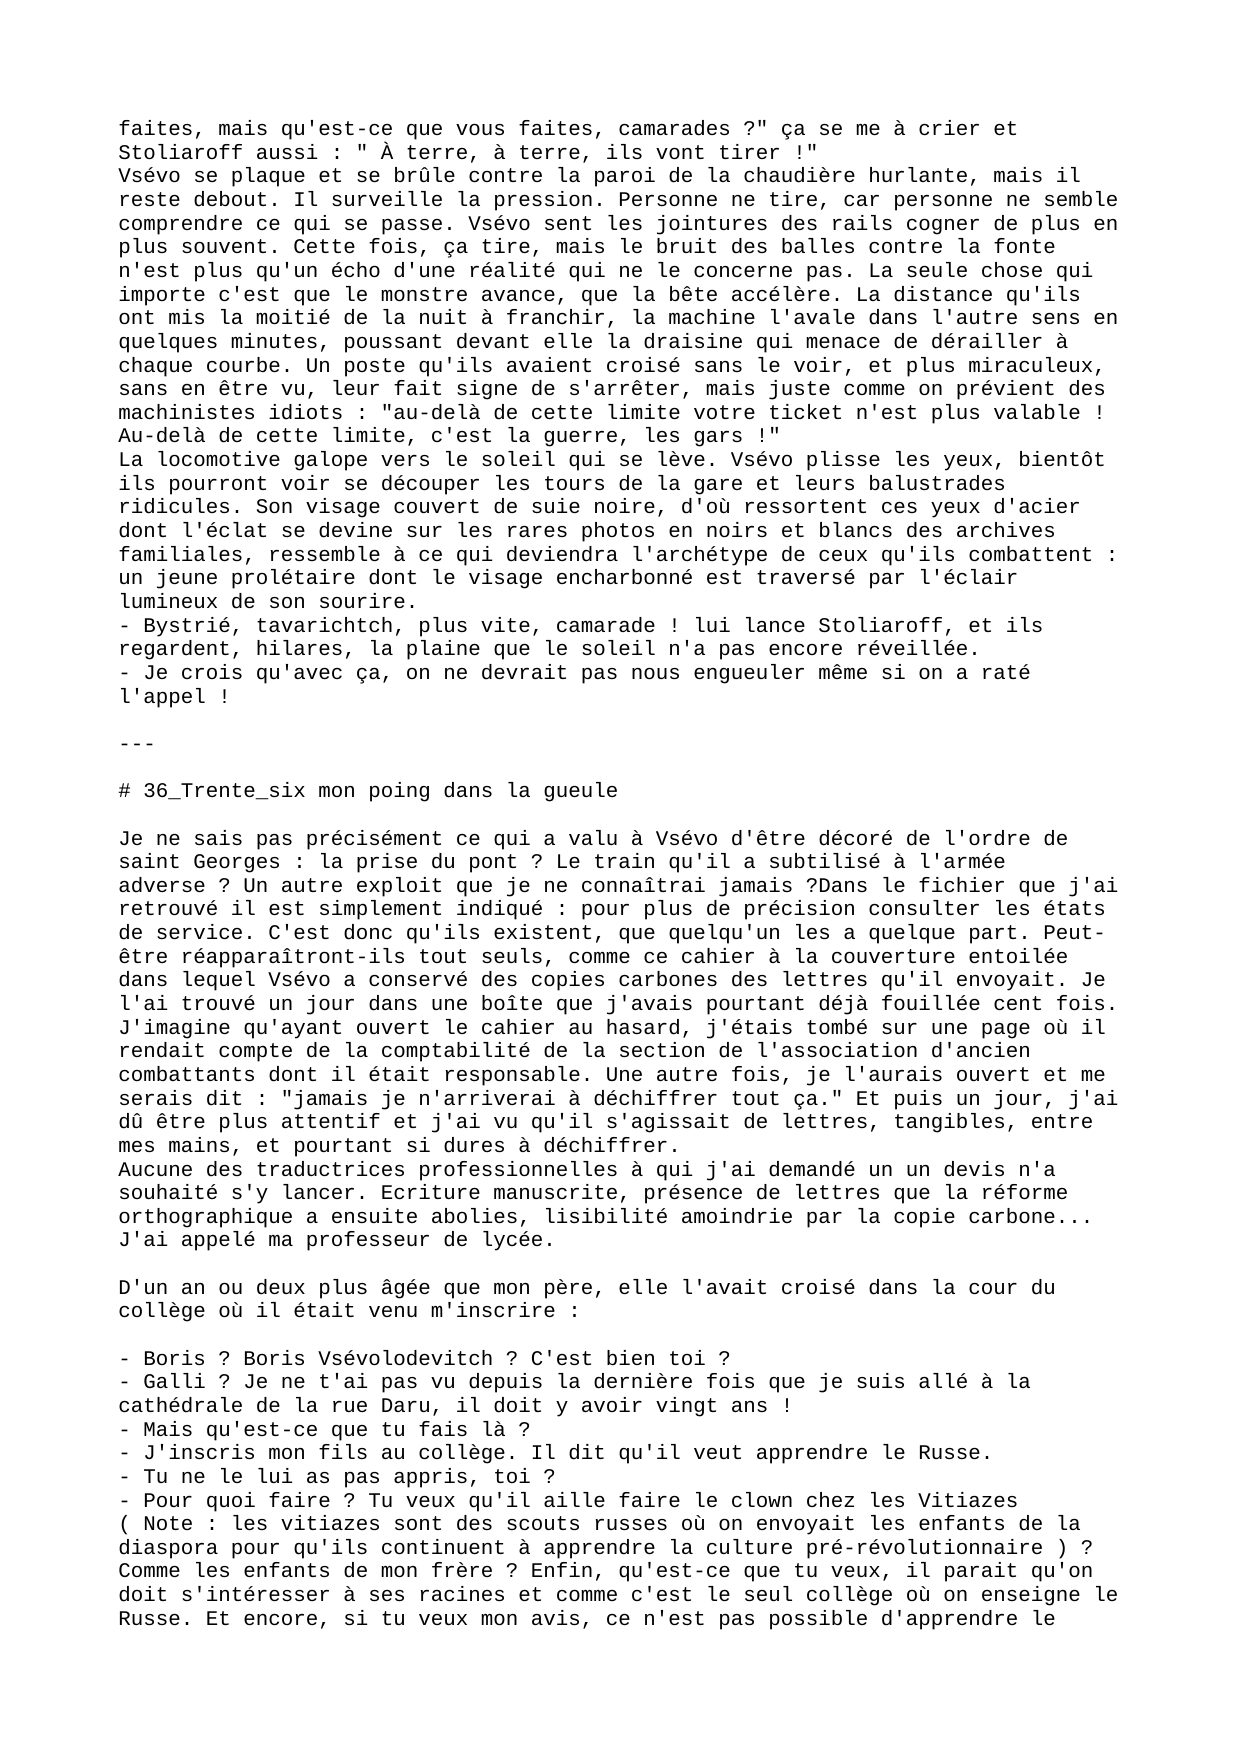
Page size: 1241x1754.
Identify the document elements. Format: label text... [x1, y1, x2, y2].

text D'un an ou deux plus âgée que mon père, elle l'avait croisé dans la cour du collège où il était venu m'inscrire : [118, 1277, 1122, 1324]
text faites, mais qu'est-ce que vous faites, camarades ?" ça se me à crier et Stoliaroff aussi : " À terre, à terre, ils vont tirer !" [118, 118, 1122, 165]
text - Bystrié, tavarichtch, plus vite, camarade ! lui lance Stoliaroff, et ils regardent, hilares, la plaine que le soleil n'a pas encore réveillée. [118, 615, 1122, 662]
text - Galli ? Je ne t'ai pas vu depuis la dernière fois que je suis allé à la cathédrale de la rue Daru, il doit y avoir vingt ans ! [118, 1371, 1122, 1419]
text - J'inscris mon fils au collège. Il dit qu'il veut apprendre le Russe. [118, 1442, 1122, 1466]
text - Pour quoi faire ? Tu veux qu'il aille faire le clown chez les Vitiazes ( Note : les vitiazes sont des scouts russes où on envoyait les enfants de la diaspora pour qu'ils continuent à apprendre la culture pré-révolutionnaire ) ? Comme les enfants de mon frère ? Enfin, qu'est-ce que tu veux, il parait qu'on doit s'intéresser à ses racines et comme c'est le seul collège où on enseigne le Russe. Et encore, si tu veux mon avis, ce n'est pas possible d'apprendre le [118, 1489, 1122, 1631]
text Je ne sais pas précisément ce qui a valu à Vsévo d'être décoré de l'ordre de saint Georges : la prise du pont ? Le train qu'il a subtilisé à l'armée adverse ? Un autre exploit que je ne connaîtrai jamais ?Dans le fichier que j'ai retrouvé il est simplement indiqué : pour plus de précision consulter les états de service. C'est donc qu'ils existent, que quelqu'un les a quelque part. Peut-être réapparaîtront-ils tout seuls, comme ce cahier à la couverture entoilée dans lequel Vsévo a conservé des copies carbones des lettres qu'il envoyait. Je l'ai trouvé un jour dans une boîte que j'avais pourtant déjà fouillée cent fois. [118, 827, 1122, 1017]
text J'imagine qu'ayant ouvert le cahier au hasard, j'étais tombé sur une page où il rendait compte de la comptabilité de la section de l'association d'ancien combattants dont il était responsable. Une autre fois, je l'aurais ouvert et me serais dit : "jamais je n'arriverai à déchiffrer tout ça." Et puis un jour, j'ai dû être plus attentif et j'ai vu qu'il s'agissait de lettres, tangibles, entre mes mains, et pourtant si dures à déchiffrer. [118, 1017, 1122, 1158]
text - Je crois qu'avec ça, on ne devrait pas nous engueuler même si on a raté l'appel ! [118, 662, 1122, 709]
text - Boris ? Boris Vsévolodevitch ? C'est bien toi ? [118, 1348, 1122, 1371]
text La locomotive galope vers le soleil qui se lève. Vsévo plisse les yeux, bientôt ils pourront voir se découper les tours de la gare et leurs balustrades ridicules. Son visage couvert de suie noire, d'où ressortent ces yeux d'acier dont l'éclat se devine sur les rares photos en noirs et blancs des archives familiales, ressemble à ce qui deviendra l'archétype de ceux qu'ils combattent : un jeune prolétaire dont le visage encharbonné est traversé par l'éclair lumineux de son sourire. [118, 449, 1122, 615]
text - Mais qu'est-ce que tu fais là ? [118, 1419, 1122, 1442]
text --- [118, 733, 1122, 757]
text - Tu ne le lui as pas appris, toi ? [118, 1466, 1122, 1489]
text Vsévo se plaque et se brûle contre la paroi de la chaudière hurlante, mais il reste debout. Il surveille la pression. Personne ne tire, car personne ne semble comprendre ce qui se passe. Vsévo sent les jointures des rails cogner de plus en plus souvent. Cette fois, ça tire, mais le bruit des balles contre la fonte n'est plus qu'un écho d'une réalité qui ne le concerne pas. La seule chose qui importe c'est que le monstre avance, que la bête accélère. La distance qu'ils ont mis la moitié de la nuit à franchir, la machine l'avale dans l'autre sens en quelques minutes, poussant devant elle la draisine qui menace de dérailler à chaque courbe. Un poste qu'ils avaient croisé sans le voir, et plus miraculeux, sans en être vu, leur fait signe de s'arrêter, mais juste comme on prévient des machinistes idiots : "au-delà de cette limite votre ticket n'est plus valable ! Au-delà de cette limite, c'est la guerre, les gars !" [118, 165, 1122, 449]
text Aucune des traductrices professionnelles à qui j'ai demandé un un devis n'a souhaité s'y lancer. Ecriture manuscrite, présence de lettres que la réforme orthographique a ensuite abolies, lisibilité amoindrie par la copie carbone... J'ai appelé ma professeur de lycée. [118, 1158, 1122, 1253]
text # 36_Trente_six mon poing dans la gueule [118, 780, 1122, 804]
